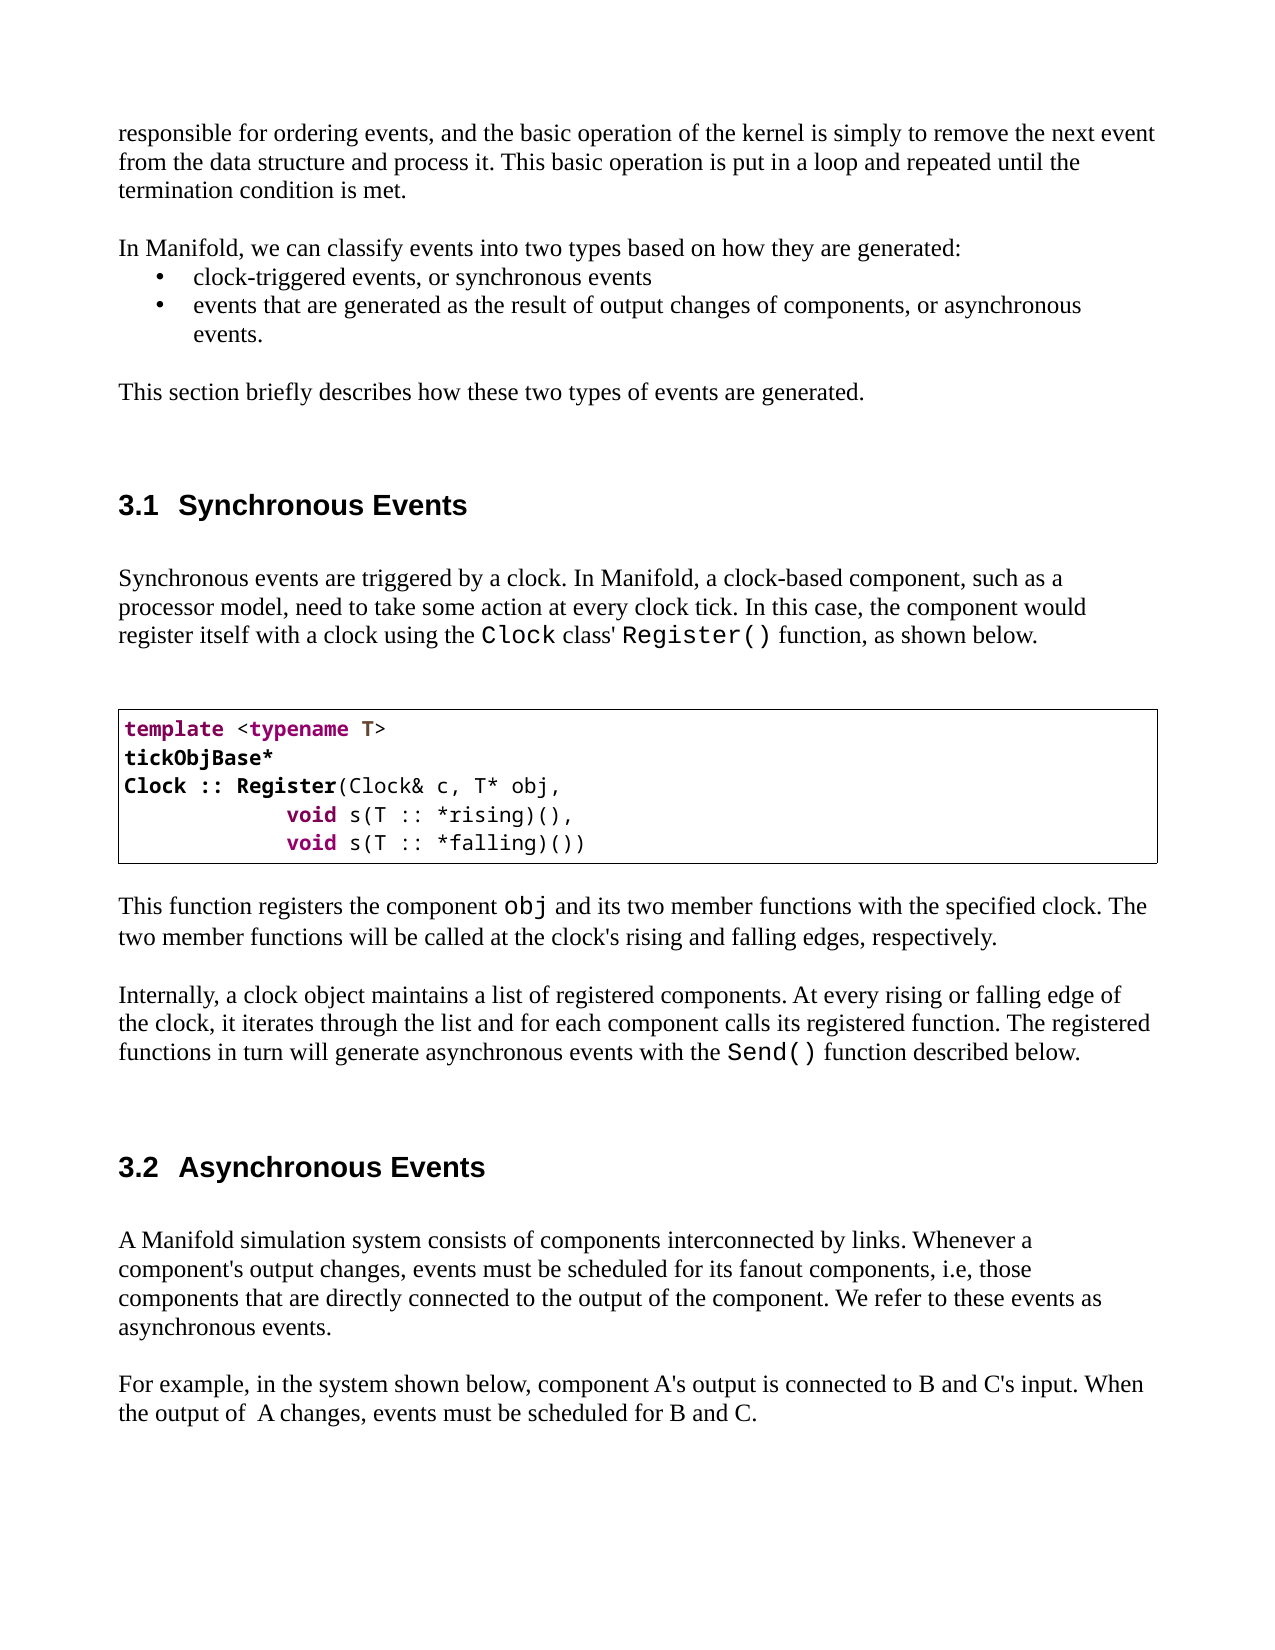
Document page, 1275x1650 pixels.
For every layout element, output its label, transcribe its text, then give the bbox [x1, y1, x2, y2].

table_header template <typename T> tickObjBase* Clock :: Register(Clock& c, T* obj, void s(T :: *rising)(), void s(T :: *falling)()) [119, 710, 1157, 862]
text A Manifold simulation system consists of components interconnected by links. Whenever a component's output changes, events must be scheduled for its fanout components, i.e, those components that are directly connected to the output of the component. We refer to these events as asynchronous events. [118, 1225, 1157, 1340]
text For example, in the system shown below, component A's output is connected to B and C's input. When the output of A changes, events must be scheduled for B and C. [118, 1369, 1157, 1427]
text In Manifold, we can classify events into two types based on how they are generated: [118, 233, 1157, 262]
text responsible for ordering events, and the basic operation of the kernel is simply to remove the next event from the data structure and process it. This basic operation is put in a loop and repeated until the termination condition is met. [118, 118, 1157, 204]
text Internally, a clock object maintains a list of registered components. At every rising or falling edge of the clock, it iterates through the list and for each component calls its registered function. The registered functions in turn will generate asynchronous events with the Send() function described below. [118, 980, 1157, 1068]
text This section briefly describes how these two types of events are generated. [118, 377, 1157, 406]
subtitle Asynchronous Events [118, 1151, 1157, 1184]
list clock-triggered events, or synchronous events [156, 262, 1157, 291]
text Synchronous events are triggered by a clock. In Manifold, a clock-based component, such as a processor model, need to take some action at every clock tick. In this case, the component would register itself with a clock using the Clock class' Register() function, as shown below. [118, 563, 1157, 651]
list events that are generated as the result of output changes of components, or asynchronous events. [156, 291, 1157, 348]
text This function registers the component obj and its two member functions with the specified clock. The two member functions will be called at the clock's rising and falling edges, respectively. [118, 891, 1157, 951]
subtitle Synchronous Events [118, 488, 1157, 522]
